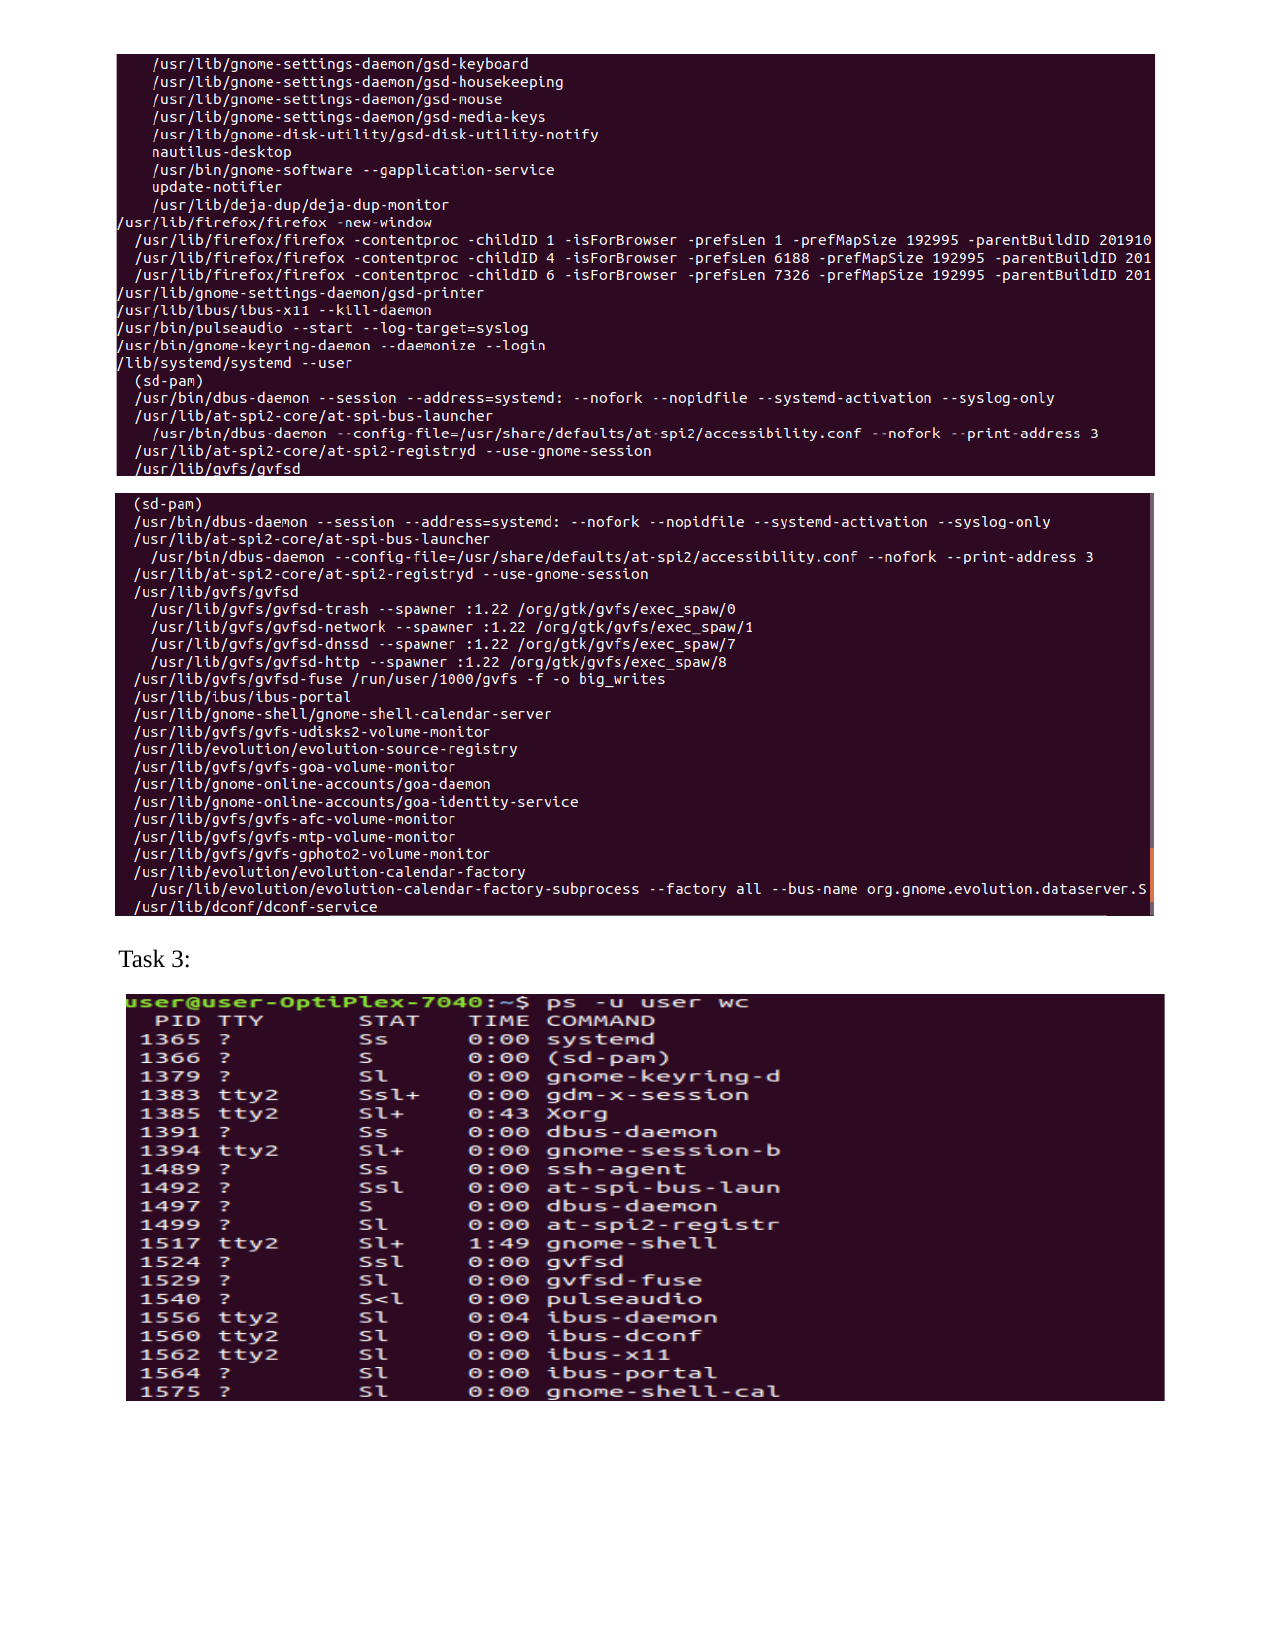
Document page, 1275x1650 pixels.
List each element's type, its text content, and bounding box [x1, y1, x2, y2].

text Task 3: [118, 944, 1157, 973]
picture [116, 54, 1156, 476]
picture [126, 994, 1165, 1401]
picture [115, 493, 1154, 916]
